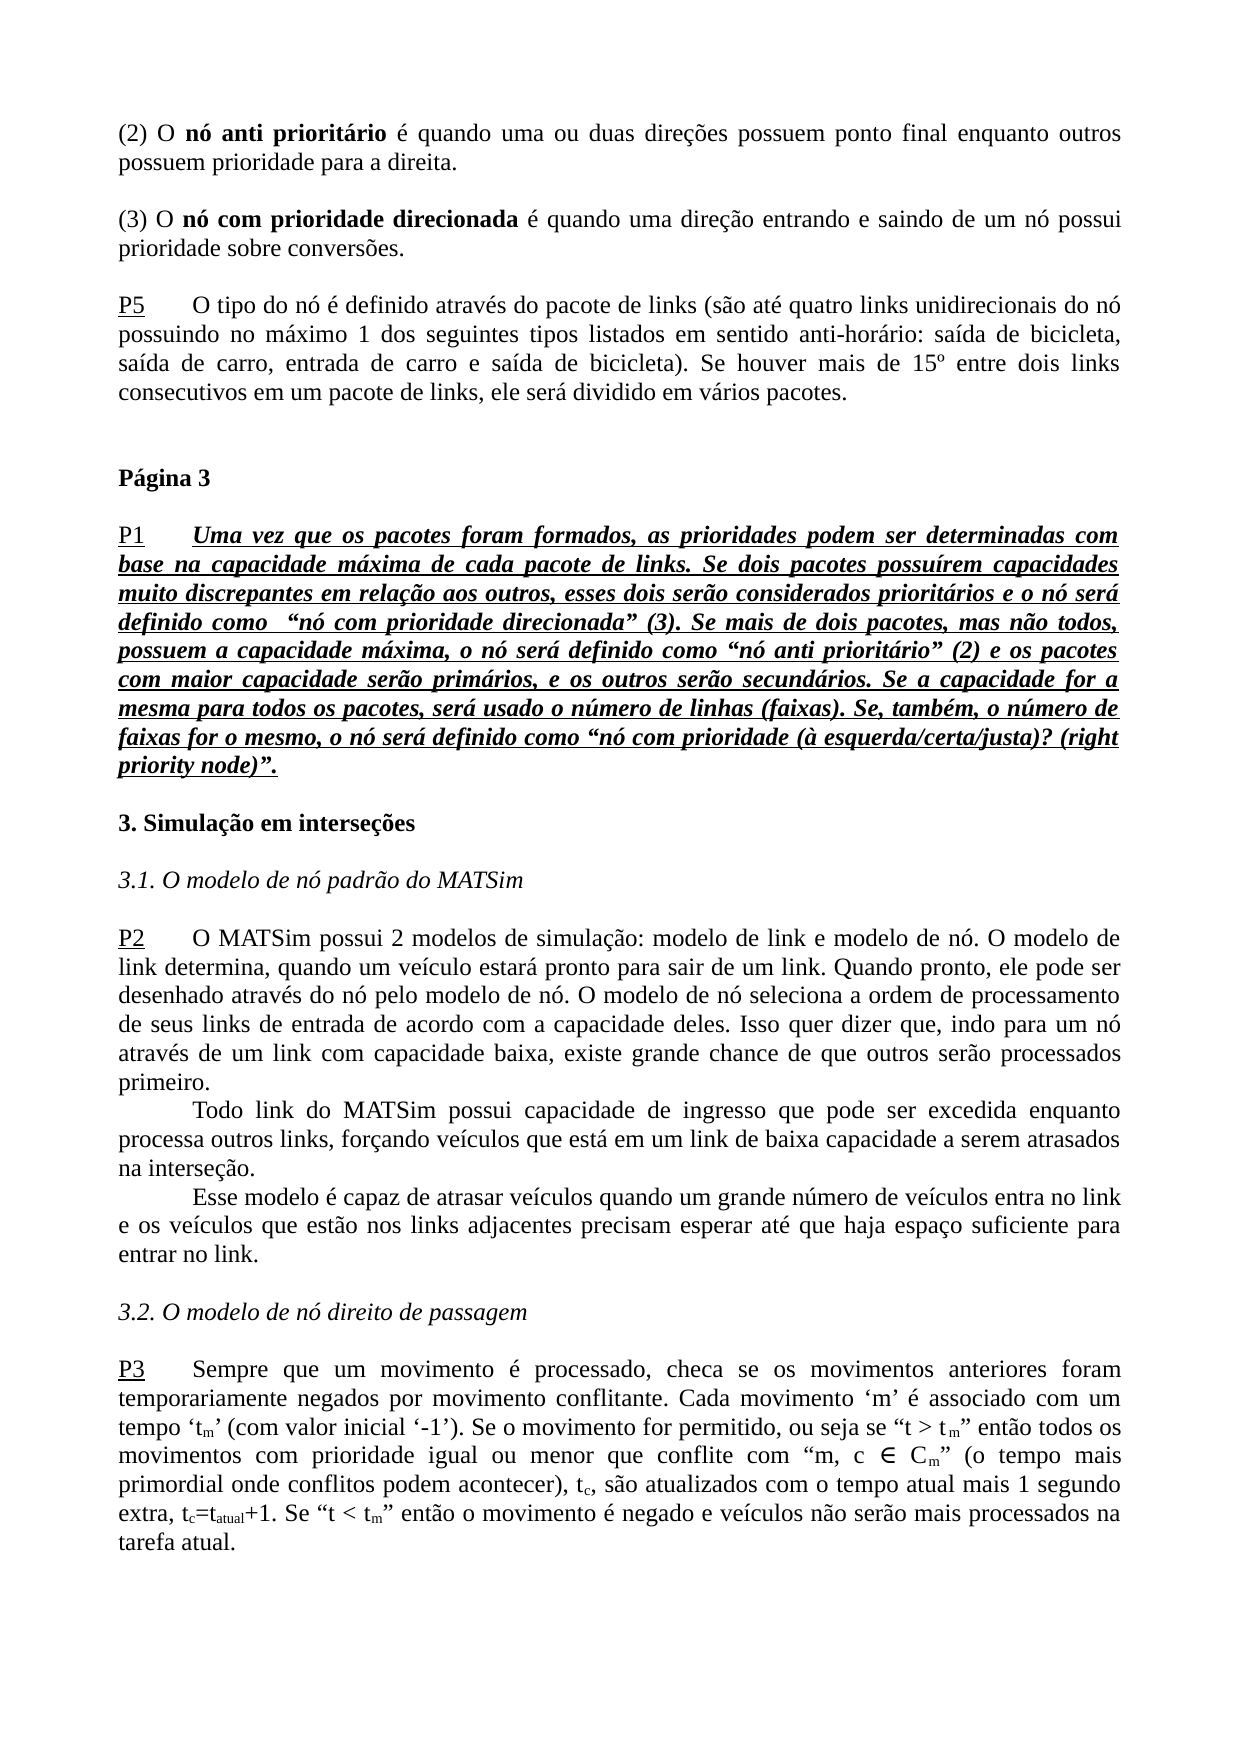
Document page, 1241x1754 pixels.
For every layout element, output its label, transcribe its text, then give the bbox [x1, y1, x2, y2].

text P3 Sempre que um movimento é processado, checa se os movimentos anteriores foram temporariamente negados por movimento conflitante. Cada movimento ‘m’ é associado com um tempo ‘tm’ (com valor inicial ‘-1’). Se o movimento for permitido, ou seja se “t > tm” então todos os movimentos com prioridade igual ou menor que conflite com “m, c ∈ Cm” (o tempo mais primordial onde conflitos podem acontecer), tc, são atualizados com o tempo atual mais 1 segundo extra, tc=tatual+1. Se “t < tm” então o movimento é negado e veículos não serão mais processados na tarefa atual. [118, 1354, 1122, 1556]
text P1 Uma vez que os pacotes foram formados, as prioridades podem ser determinadas com base na capacidade máxima de cada pacote de links. Se dois pacotes possuírem capacidades muito discrepantes em relação aos outros, esses dois serão considerados prioritários e o nó será definido como “nó com prioridade direcionada” (3). Se mais de dois pacotes, mas não todos, possuem a capacidade máxima, o nó será definido como “nó anti prioritário” (2) e os pacotes com maior capacidade serão primários, e os outros serão secundários. Se a capacidade for a mesma para todos os pacotes, será usado o número de linhas (faixas). Se, também, o número de faixas for o mesmo, o nó será definido como “nó com prioridade (à esquerda/certa/justa)? (right priority node)”. [118, 521, 1122, 779]
text (2) O nó anti prioritário é quando uma ou duas direções possuem ponto final enquanto outros possuem prioridade para a direita. [118, 118, 1122, 176]
text Todo link do MATSim possui capacidade de ingresso que pode ser excedida enquanto processa outros links, forçando veículos que está em um link de baixa capacidade a serem atrasados na interseção. [118, 1096, 1122, 1182]
text 3.2. O modelo de nó direito de passagem [118, 1297, 1122, 1326]
text 3.1. O modelo de nó padrão do MATSim [118, 866, 1122, 894]
text P2 O MATSim possui 2 modelos de simulação: modelo de link e modelo de nó. O modelo de link determina, quando um veículo estará pronto para sair de um link. Quando pronto, ele pode ser desenhado através do nó pelo modelo de nó. O modelo de nó seleciona a ordem de processamento de seus links de entrada de acordo com a capacidade deles. Isso quer dizer que, indo para um nó através de um link com capacidade baixa, existe grande chance de que outros serão processados primeiro. [118, 923, 1122, 1096]
text Página 3 [118, 463, 1122, 492]
text (3) O nó com prioridade direcionada é quando uma direção entrando e saindo de um nó possui prioridade sobre conversões. [118, 204, 1122, 262]
text P5 O tipo do nó é definido através do pacote de links (são até quatro links unidirecionais do nó possuindo no máximo 1 dos seguintes tipos listados em sentido anti-horário: saída de bicicleta, saída de carro, entrada de carro e saída de bicicleta). Se houver mais de 15º entre dois links consecutivos em um pacote de links, ele será dividido em vários pacotes. [118, 291, 1122, 406]
text 3. Simulação em interseções [118, 808, 1122, 837]
text Esse modelo é capaz de atrasar veículos quando um grande número de veículos entra no link e os veículos que estão nos links adjacentes precisam esperar até que haja espaço suficiente para entrar no link. [118, 1182, 1122, 1268]
